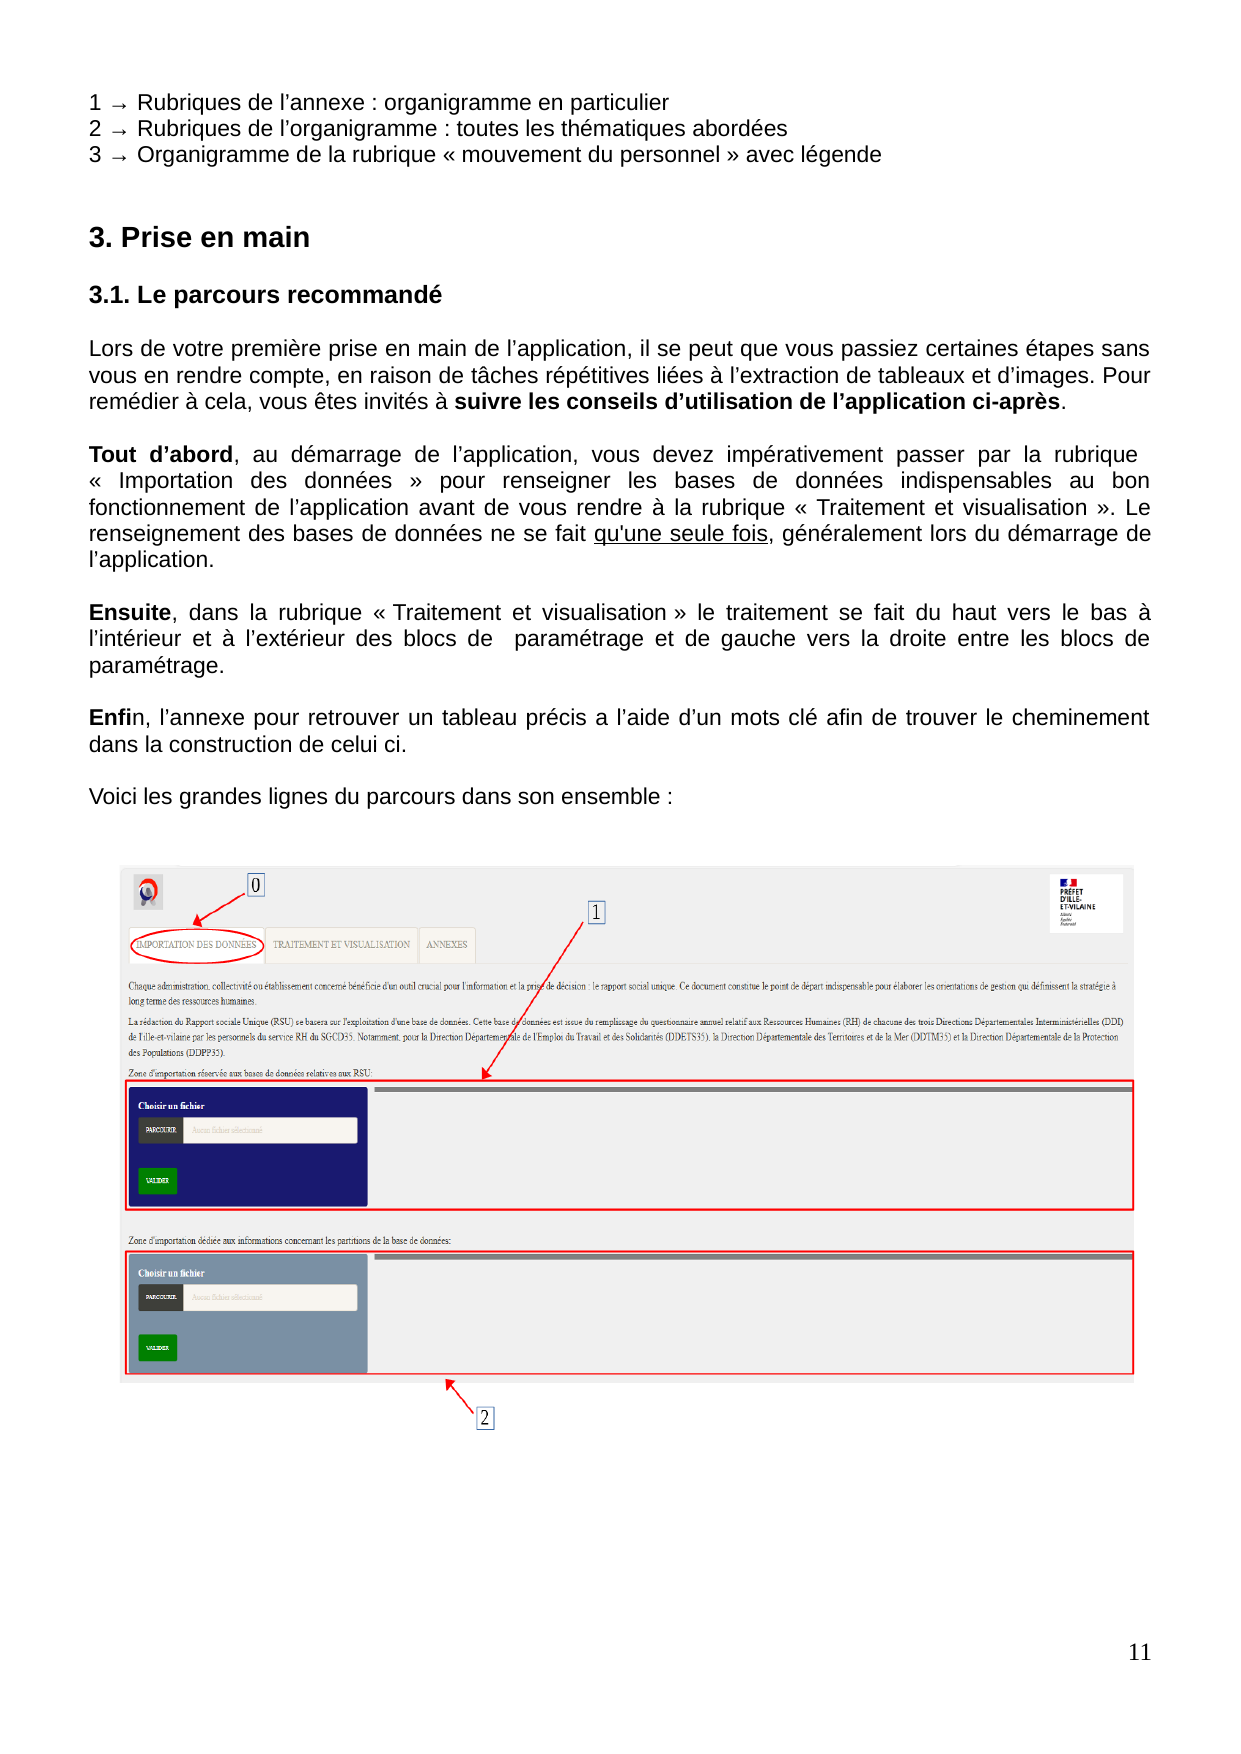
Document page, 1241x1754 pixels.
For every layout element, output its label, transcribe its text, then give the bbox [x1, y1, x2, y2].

picture [114, 853, 1137, 1433]
text Lors de votre première prise en main de l’application, il se peut que vous passiez certaines étapes sans vous en rendre compte, en raison de tâches répétitives liées à l’extraction de tableaux et d’images. Pour remédier à cela, vous êtes invités à suivre les conseils d’utilisation de l’application ci-après. [88, 335, 1152, 414]
text 3 → Organigramme de la rubrique « mouvement du personnel » avec légende [88, 141, 1152, 168]
text 3.1. Le parcours recommandé [88, 280, 1152, 309]
text 2 → Rubriques de l’organigramme : toutes les thématiques abordées [88, 115, 1152, 141]
text Ensuite, dans la rubrique « Traitement et visualisation » le traitement se fait du haut vers le bas à l’intérieur et à l’extérieur des blocs de paramétrage et de gauche vers la droite entre les blocs de paramétrage. [88, 599, 1152, 704]
text Tout d’abord, au démarrage de l’application, vous devez impérativement passer par la rubrique « Importation des données » pour renseigner les bases de données indispensables au bon fonctionnement de l’application avant de vous rendre à la rubrique « Traitement et visualisation ». Le renseignement des bases de données ne se fait qu'une seule fois, généralement lors du démarrage de l’application. [88, 441, 1152, 599]
text 1 → Rubriques de l’annexe : organigramme en particulier [88, 88, 1152, 115]
text 3. Prise en main [88, 220, 1152, 254]
text Enfin, l’annexe pour retrouver un tableau précis a l’aide d’un mots clé afin de trouver le cheminement dans la construction de celui ci. [88, 704, 1152, 757]
text Voici les grandes lignes du parcours dans son ensemble : [88, 783, 1152, 810]
